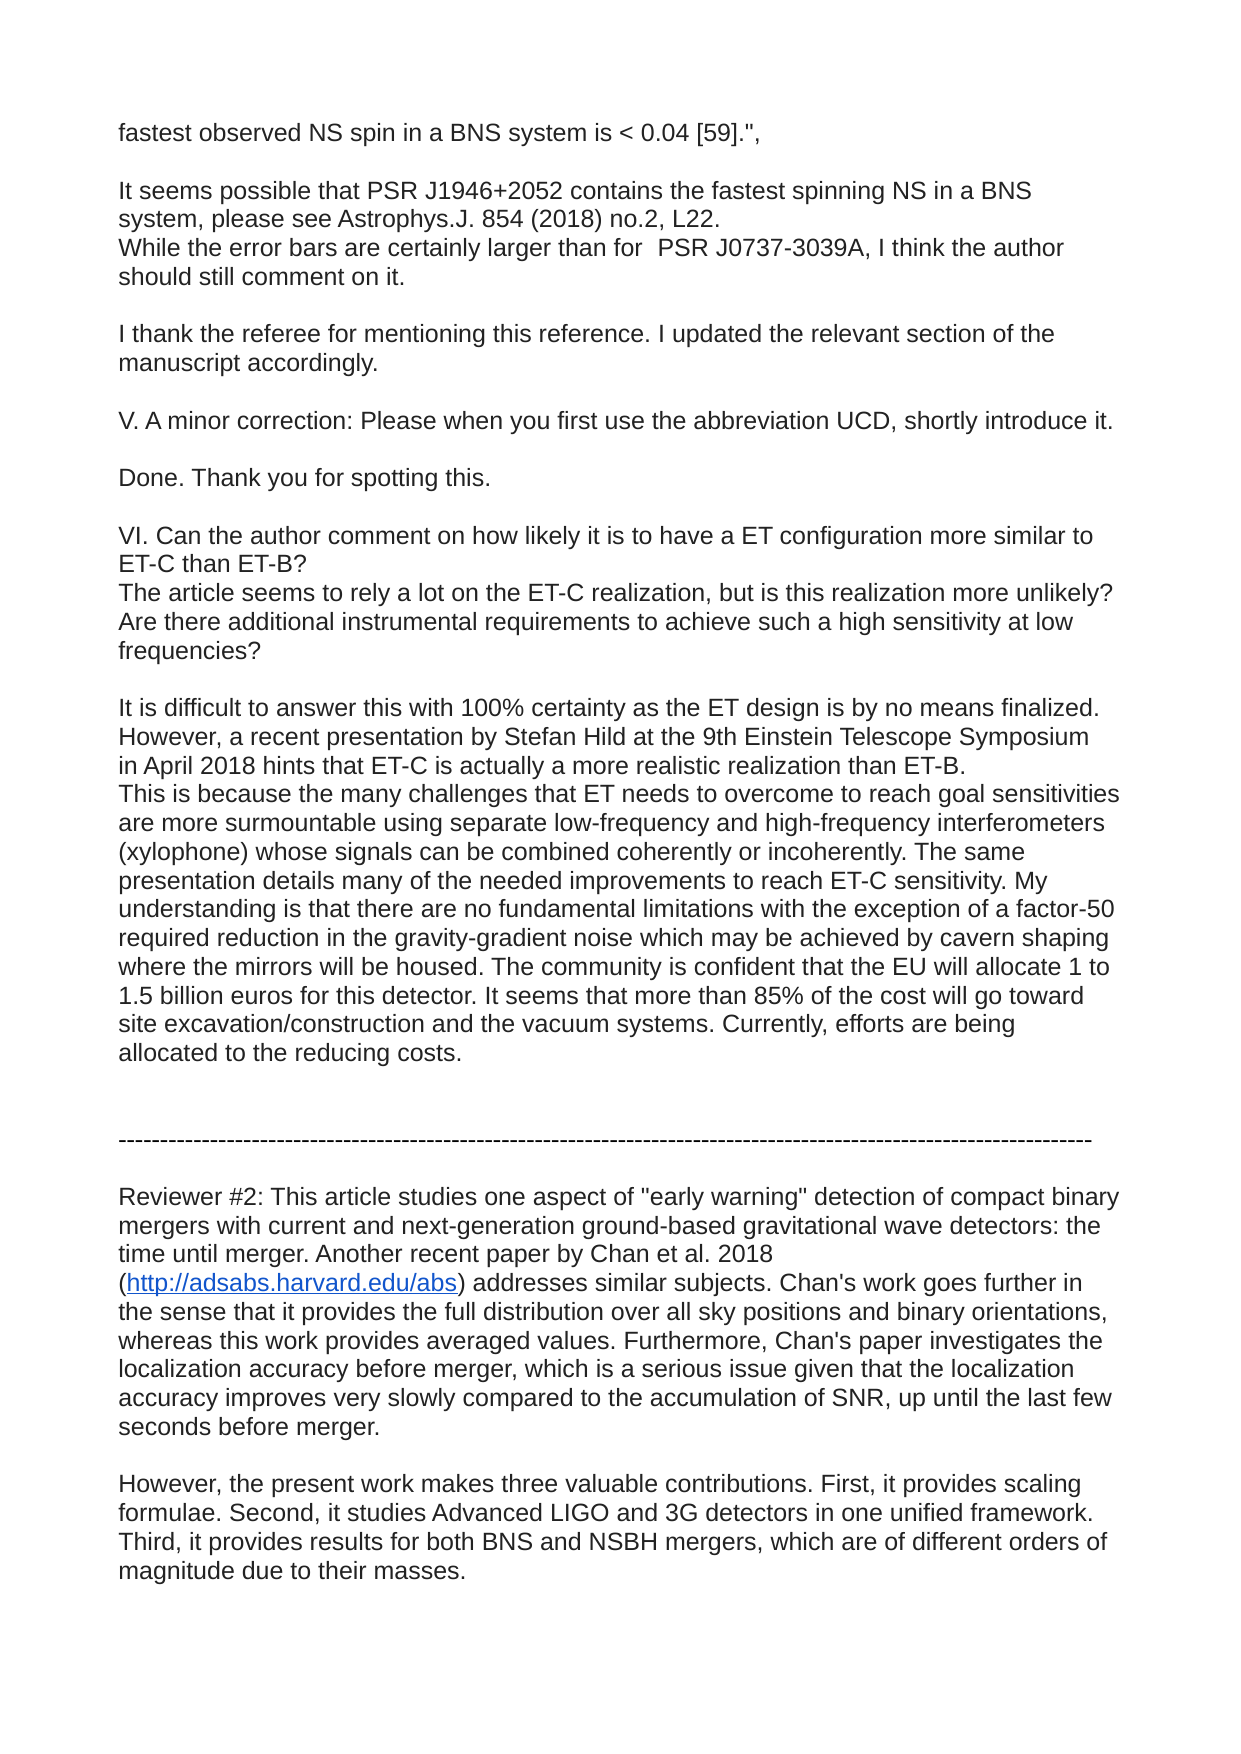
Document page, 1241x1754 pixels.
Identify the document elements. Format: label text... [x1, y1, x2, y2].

text This is because the many challenges that ET needs to overcome to reach goal sensitivities are more surmountable using separate low-frequency and high-frequency interferometers (xylophone) whose signals can be combined coherently or incoherently. The same presentation details many of the needed improvements to reach ET-C sensitivity. My understanding is that there are no fundamental limitations with the exception of a factor-50 required reduction in the gravity-gradient noise which may be achieved by cavern shaping [118, 779, 1122, 952]
text Reviewer #2: This article studies one aspect of "early warning" detection of compact binary mergers with current and next-generation ground-based gravitational wave detectors: the time until merger. Another recent paper by Chan et al. 2018 (http://adsabs.harvard.edu/abs) addresses similar subjects. Chan's work goes further in the sense that it provides the full distribution over all sky positions and binary orientations, whereas this work provides averaged values. Furthermore, Chan's paper investigates the localization accuracy before merger, which is a serious issue given that the localization accuracy improves very slowly compared to the accumulation of SNR, up until the last few seconds before merger. However, the present work makes three valuable contributions. First, it provides scaling formulae. Second, it studies Advanced LIGO and 3G detectors in one unified framework. Third, it provides results for both BNS and NSBH mergers, which are of different orders of magnitude due to their masses. [118, 1153, 1122, 1613]
text in April 2018 hints that ET-C is actually a more realistic realization than ET-B. [118, 751, 1122, 779]
text fastest observed NS spin in a BNS system is < 0.04 [59].", It seems possible that PSR J1946+2052 contains the fastest spinning NS in a BNS system, please see Astrophys.J. 854 (2018) no.2, L22. While the error bars are certainly larger than for PSR J0737-3039A, I think the author should still comment on it. [118, 118, 1122, 291]
text where the mirrors will be housed. The community is confident that the EU will allocate 1 to 1.5 billion euros for this detector. It seems that more than 85% of the cost will go toward site excavation/construction and the vacuum systems. Currently, efforts are being allocated to the reducing costs. [118, 952, 1122, 1124]
text It is difficult to answer this with 100% certainty as the ET design is by no means finalized. However, a recent presentation by Stefan Hild at the 9th Einstein Telescope Symposium [118, 693, 1122, 751]
text V. A minor correction: Please when you first use the abbreviation UCD, shortly introduce it. [118, 406, 1122, 434]
text Done. Thank you for spotting this. VI. Can the author comment on how likely it is to have a ET configuration more similar to ET-C than ET-B? The article seems to rely a lot on the ET-C realization, but is this realization more unlikely? Are there additional instrumental requirements to achieve such a high sensitivity at low frequencies? [118, 463, 1122, 664]
text I thank the referee for mentioning this reference. I updated the relevant section of the manuscript accordingly. [118, 319, 1122, 377]
text --------------------------------------------------------------------------------------------------------------------- [118, 1124, 1122, 1153]
